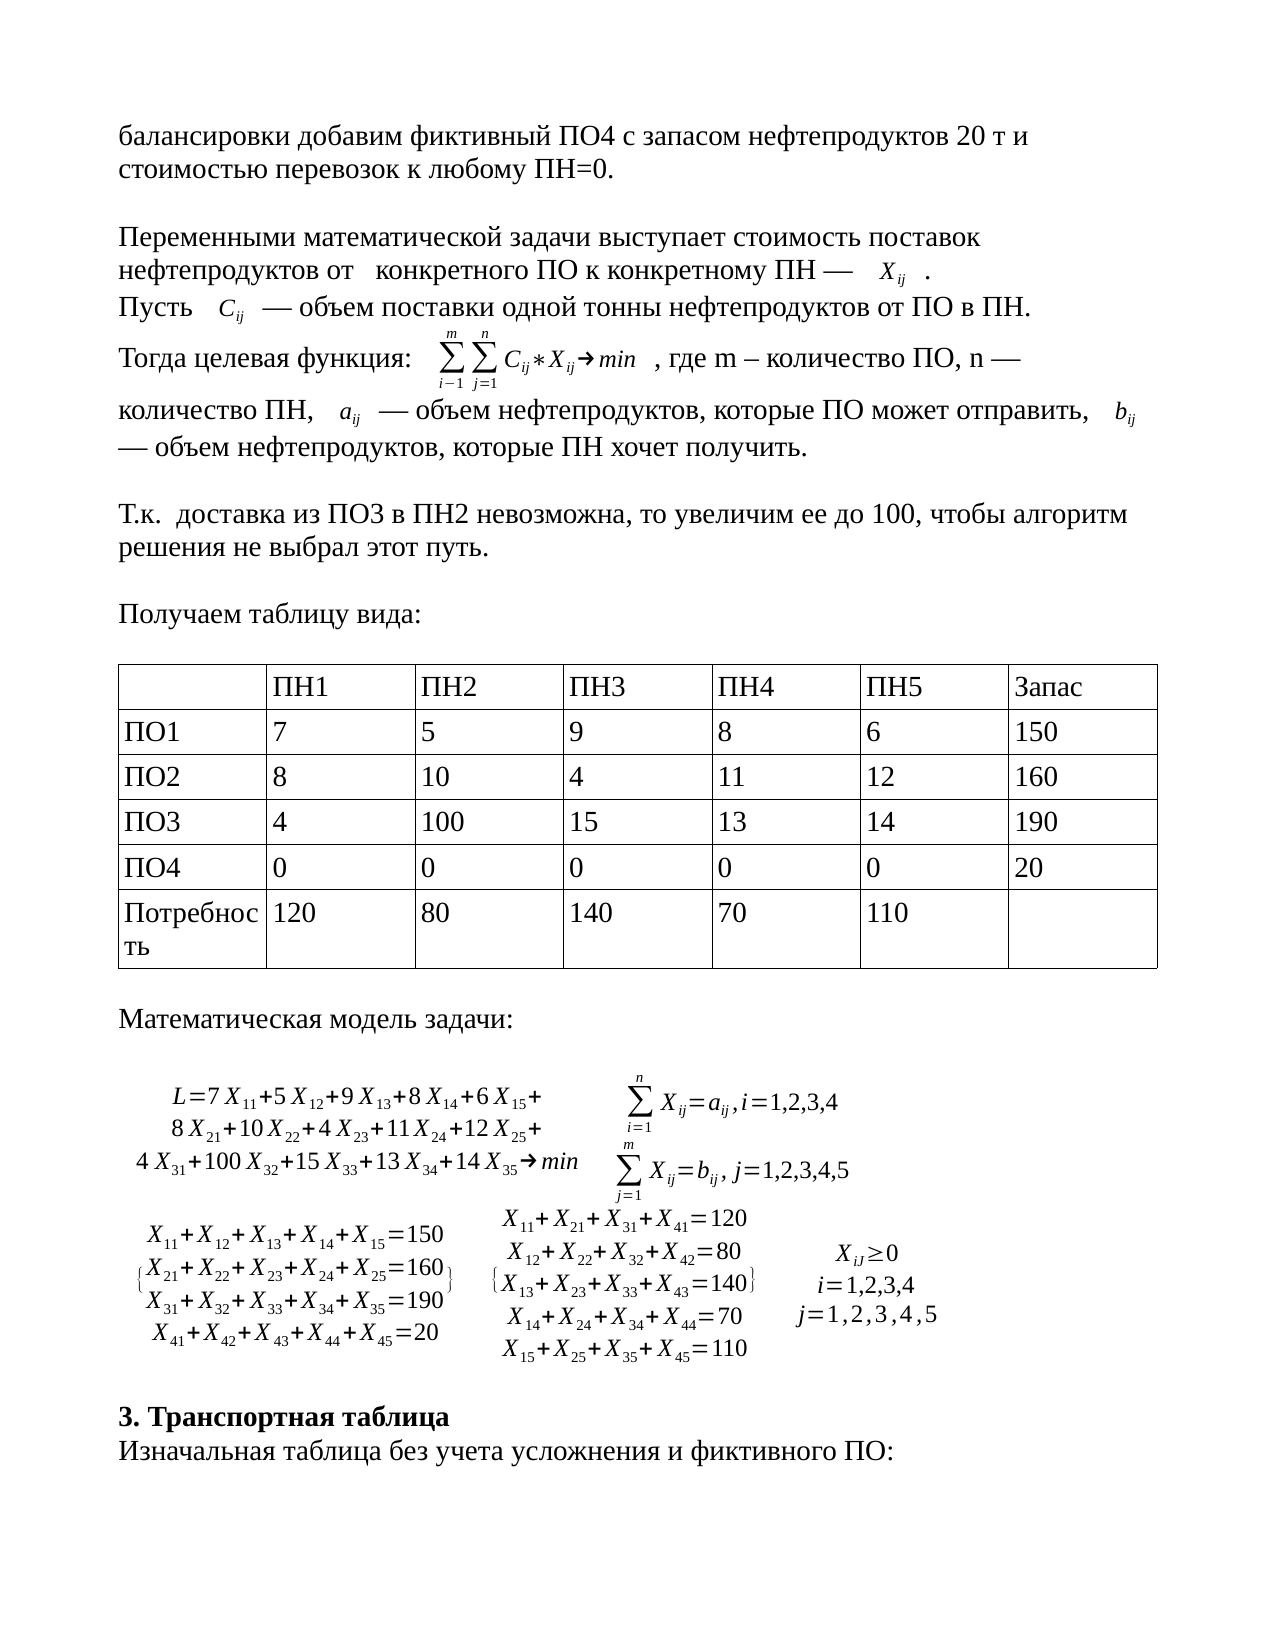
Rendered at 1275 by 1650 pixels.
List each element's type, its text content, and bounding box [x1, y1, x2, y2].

table_header [119, 665, 266, 708]
table_header ПН1 [267, 665, 415, 708]
table_cell 4 [564, 755, 712, 799]
text Изначальная таблица без учета усложнения и фиктивного ПО: [118, 1433, 1157, 1466]
text Математическая модель задачи: [118, 1001, 1157, 1035]
table_cell 11 [713, 755, 860, 799]
table_header ПН5 [861, 665, 1008, 708]
table_cell 13 [713, 800, 860, 844]
table_header Запас [1009, 665, 1157, 708]
table_cell 5 [416, 710, 563, 754]
table_cell 0 [267, 845, 415, 889]
text Получаем таблицу вида: [118, 596, 1157, 630]
table_header ПН4 [713, 665, 860, 708]
table_cell 140 [564, 890, 712, 968]
table_cell 10 [416, 755, 563, 799]
table_cell 80 [416, 890, 563, 968]
table_header ПН2 [416, 665, 563, 708]
table_cell 0 [861, 845, 1008, 889]
table_cell 0 [564, 845, 712, 889]
text Пусть — объем поставки одной тонны нефтепродуктов от ПО в ПН. Тогда целевая функция: , где m – количество ПО, n — количество ПН, — объем нефтепродуктов, которые ПО может отправить, — объем нефтепродуктов, которые ПН хочет получить. [118, 289, 1157, 462]
table_cell [1009, 890, 1157, 968]
text балансировки добавим фиктивный ПО4 с запасом нефтепродуктов 20 т и стоимостью перевозок к любому ПН=0. [118, 118, 1157, 185]
table_cell 120 [267, 890, 415, 968]
table_cell 7 [267, 710, 415, 754]
table_cell 12 [861, 755, 1008, 799]
table_cell ПО3 [119, 800, 266, 844]
table_cell 8 [267, 755, 415, 799]
text 3. Транспортная таблица [118, 1399, 1157, 1433]
table_cell 70 [713, 890, 860, 968]
table_cell 150 [1009, 710, 1157, 754]
text Переменными математической задачи выступает стоимость поставок нефтепродуктов от конкретного ПО к конкретному ПН — . [118, 185, 1157, 289]
table_header ПН3 [564, 665, 712, 708]
text Т.к. доставка из ПО3 в ПН2 невозможна, то увеличим ее до 100, чтобы алгоритм решения не выбрал этот путь. [118, 496, 1157, 563]
table_cell 8 [713, 710, 860, 754]
table_cell 6 [861, 710, 1008, 754]
table_cell 100 [416, 800, 563, 844]
table_cell Потребность [119, 890, 266, 968]
table_cell 9 [564, 710, 712, 754]
table_cell ПО2 [119, 755, 266, 799]
table_cell 15 [564, 800, 712, 844]
table_cell 0 [416, 845, 563, 889]
table_cell 4 [267, 800, 415, 844]
table_cell 160 [1009, 755, 1157, 799]
table_cell ПО1 [119, 710, 266, 754]
table_cell 0 [713, 845, 860, 889]
table_cell 20 [1009, 845, 1157, 889]
table_cell 190 [1009, 800, 1157, 844]
table_cell 14 [861, 800, 1008, 844]
table_cell ПО4 [119, 845, 266, 889]
table_cell 110 [861, 890, 1008, 968]
